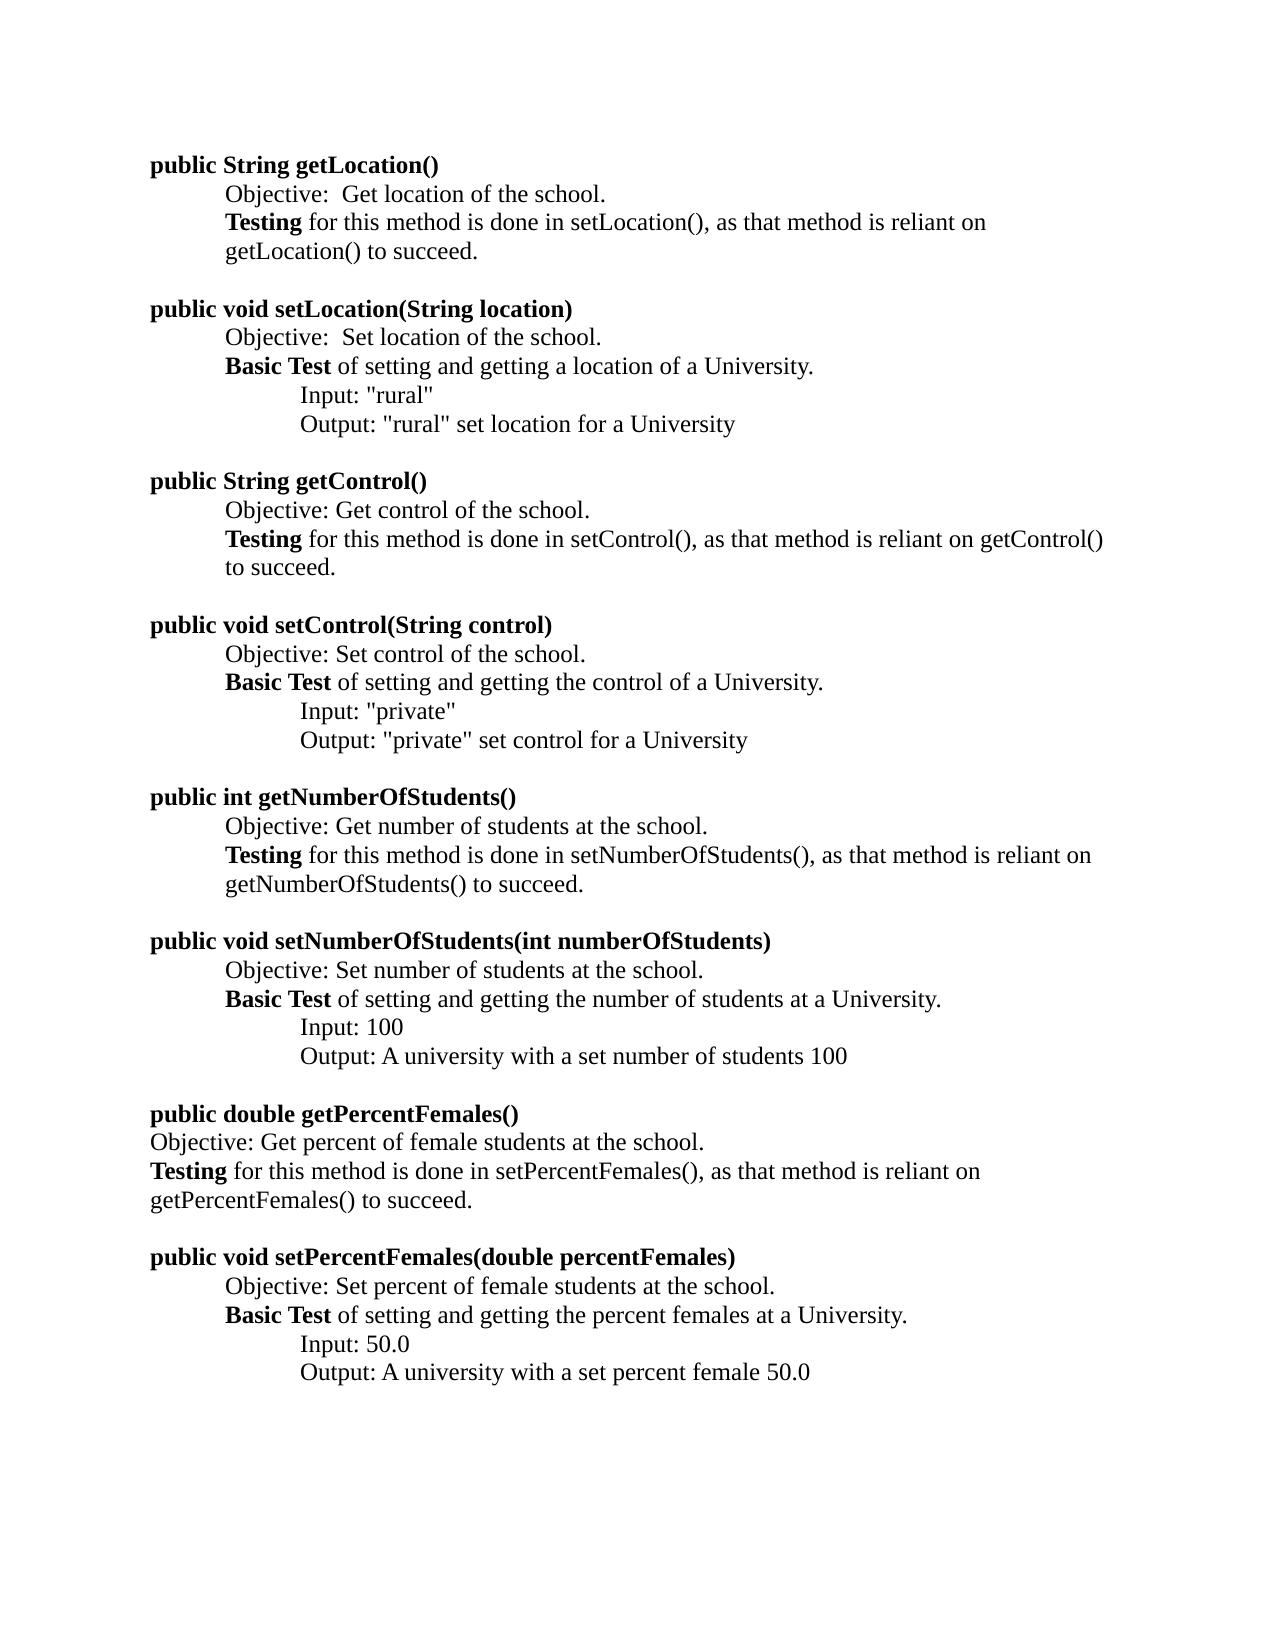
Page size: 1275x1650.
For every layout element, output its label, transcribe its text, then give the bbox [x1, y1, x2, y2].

text public int getNumberOfStudents() [150, 782, 1125, 811]
text Basic Test of setting and getting the number of students at a University. [225, 984, 1125, 1012]
text Objective: Get number of students at the school. [225, 811, 1125, 840]
text Objective: Set location of the school. [225, 322, 1125, 351]
text Input: "private" [225, 696, 1125, 725]
text Output: A university with a set number of students 100 [225, 1041, 1125, 1070]
text Objective: Set control of the school. [225, 639, 1125, 667]
text public void setNumberOfStudents(int numberOfStudents) [150, 926, 1125, 955]
text public String getControl() [150, 466, 1125, 495]
text public void setControl(String control) [150, 610, 1125, 639]
text Basic Test of setting and getting a location of a University. [225, 351, 1125, 380]
text public void setLocation(String location) [150, 294, 1125, 322]
text Objective: Get control of the school. [225, 495, 1125, 524]
text Objective: Set number of students at the school. [225, 955, 1125, 984]
text Testing for this method is done in setLocation(), as that method is reliant on getLocation() to succeed. [225, 207, 1125, 265]
text Testing for this method is done in setNumberOfStudents(), as that method is reliant on getNumberOfStudents() to succeed. [225, 840, 1125, 897]
text Input: 100 [225, 1012, 1125, 1041]
text public void setPercentFemales(double percentFemales) [150, 1242, 1125, 1271]
text public double getPercentFemales() [150, 1099, 1125, 1127]
text Testing for this method is done in setControl(), as that method is reliant on getControl() to succeed. [225, 524, 1125, 581]
text Input: 50.0 [225, 1329, 1125, 1357]
text Output: A university with a set percent female 50.0 [225, 1357, 1125, 1386]
text Input: "rural" [225, 380, 1125, 409]
text Testing for this method is done in setPercentFemales(), as that method is reliant on getPercentFemales() to succeed. [150, 1156, 1125, 1214]
text Basic Test of setting and getting the percent females at a University. [225, 1300, 1125, 1329]
text Basic Test of setting and getting the control of a University. [225, 667, 1125, 696]
text Objective: Get percent of female students at the school. [150, 1127, 1125, 1156]
text public String getLocation() [150, 150, 1125, 179]
text Objective: Get location of the school. [225, 179, 1125, 207]
text Objective: Set percent of female students at the school. [225, 1271, 1125, 1300]
text Output: "private" set control for a University [225, 725, 1125, 754]
text Output: "rural" set location for a University [225, 409, 1125, 437]
